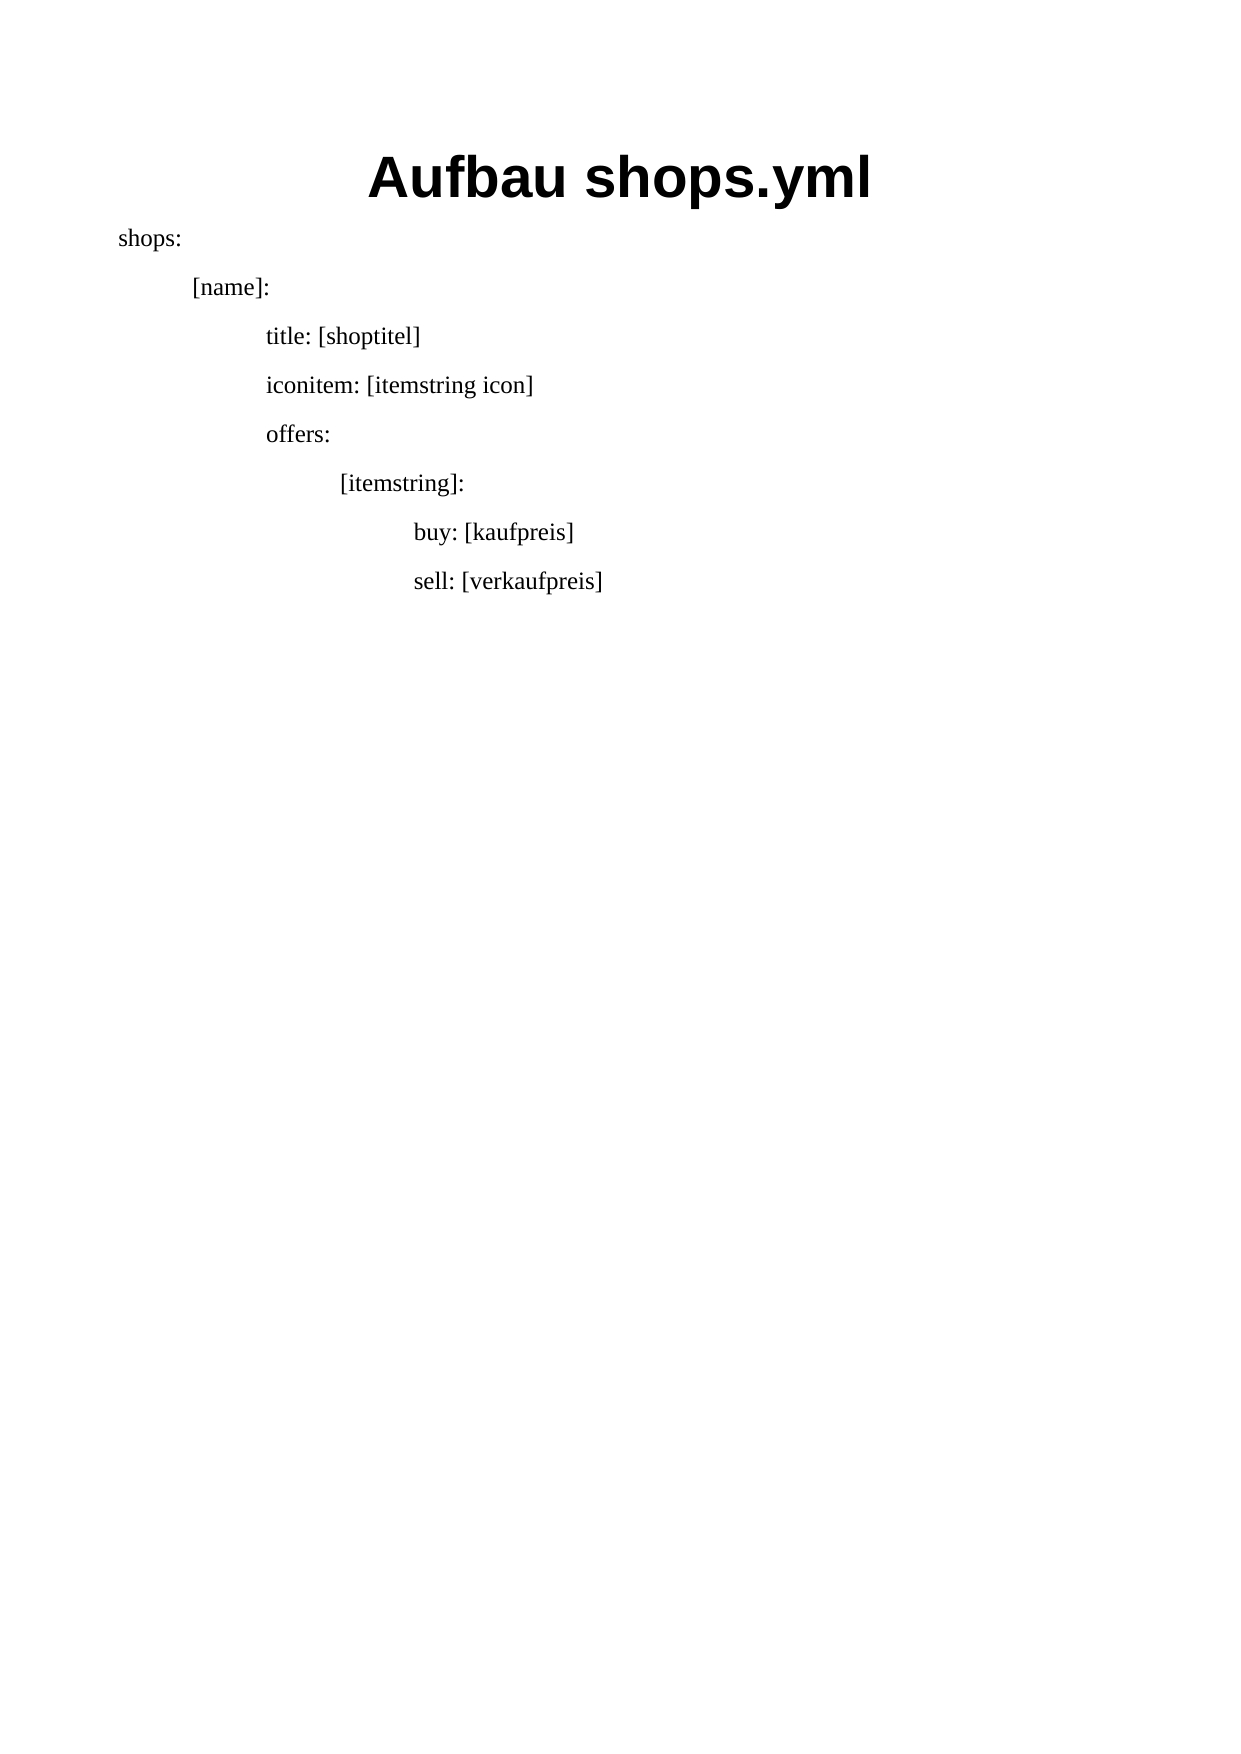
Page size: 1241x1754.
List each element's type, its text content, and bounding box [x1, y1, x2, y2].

text shops: [118, 223, 1122, 251]
text buy: [kaufpreis] [118, 517, 1122, 546]
text sell: [verkaufpreis] [118, 566, 1122, 595]
text offers: [118, 419, 1122, 448]
text [name]: [118, 272, 1122, 301]
text [itemstring]: [118, 468, 1122, 497]
title Aufbau shops.yml [118, 143, 1122, 210]
text iconitem: [itemstring icon] [118, 370, 1122, 399]
text title: [shoptitel] [118, 321, 1122, 349]
